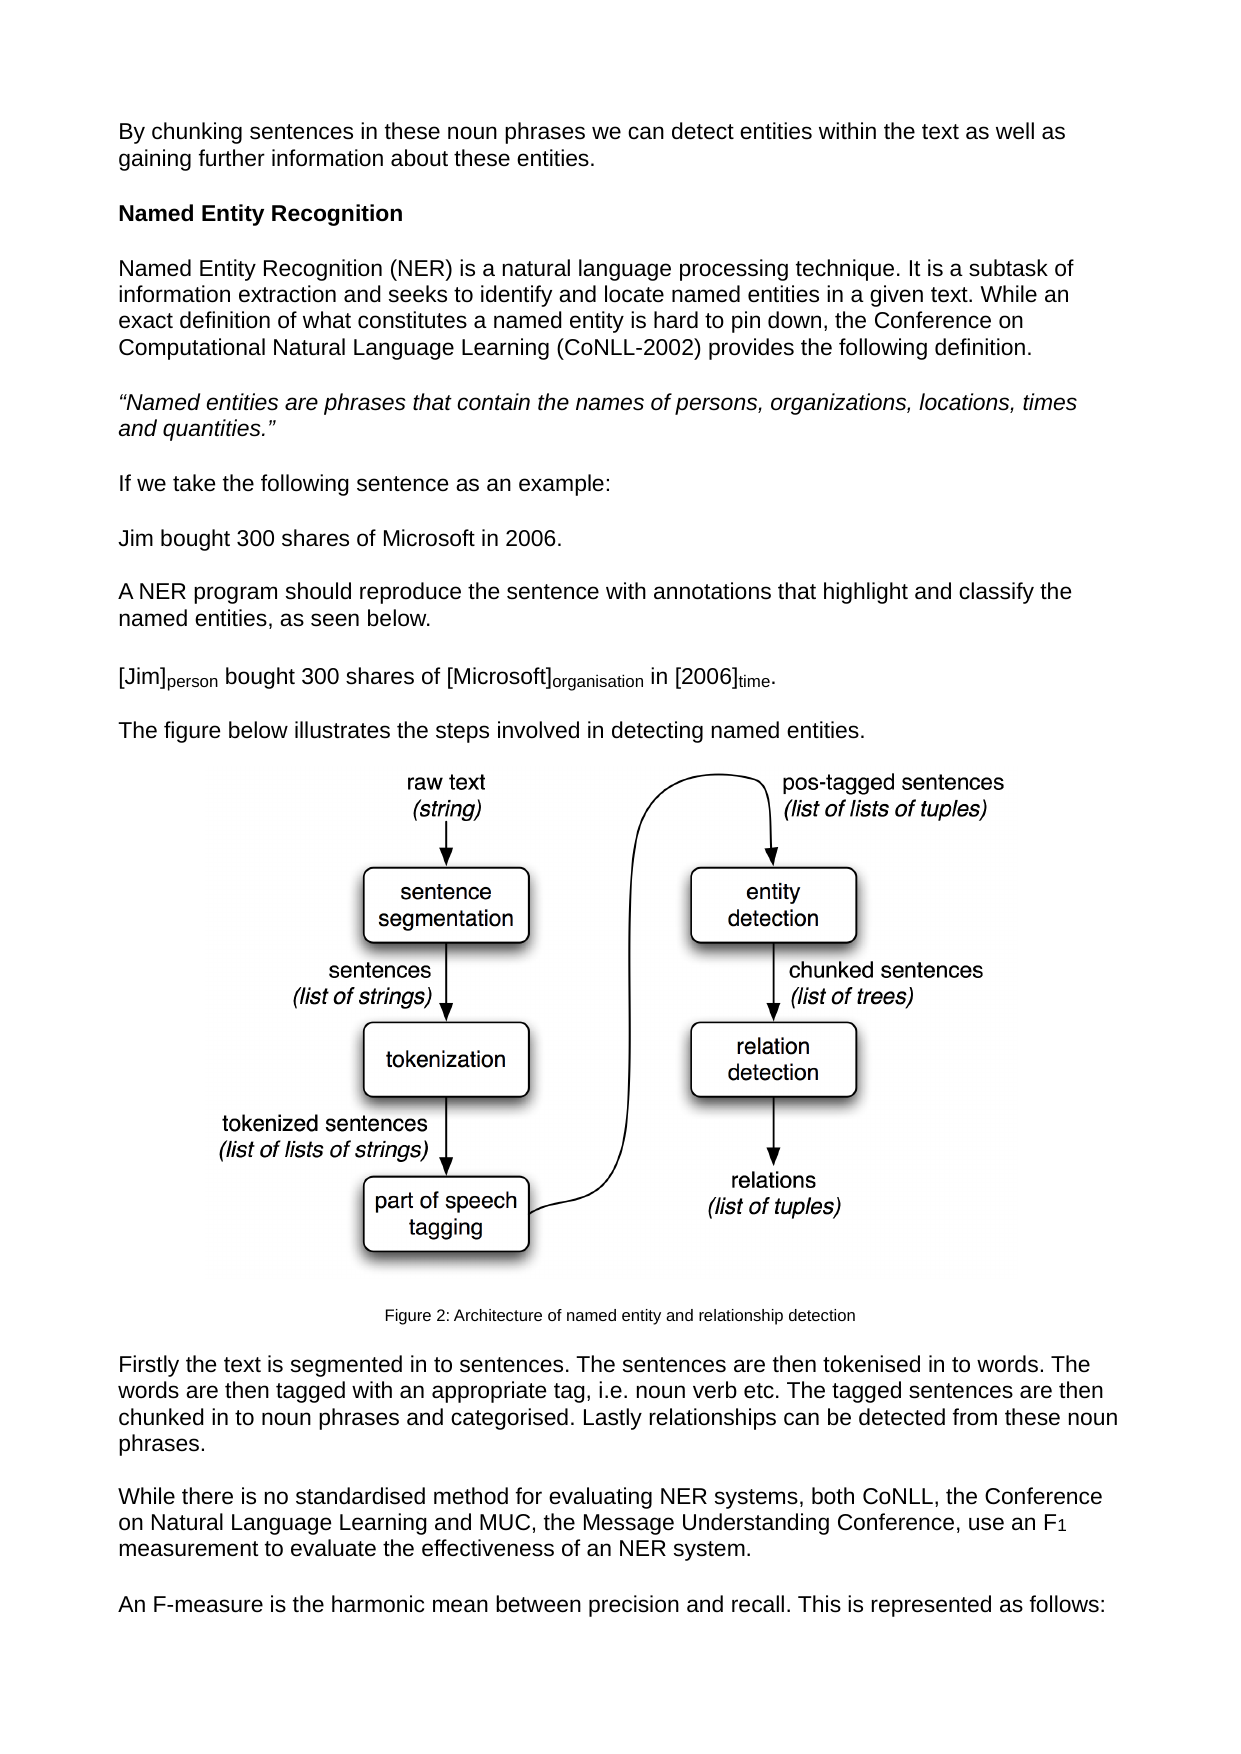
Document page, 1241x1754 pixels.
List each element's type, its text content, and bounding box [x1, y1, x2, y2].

text “Named entities are phrases that contain the names of persons, organizations, locations, times and quantities.” [118, 389, 1122, 442]
text If we take the following sentence as an example: [118, 470, 1122, 497]
text A NER program should reproduce the sentence with annotations that highlight and classify the named entities, as seen below. [118, 578, 1122, 631]
text Figure 2: Architecture of named entity and relationship detection [118, 1305, 1122, 1324]
text Firstly the text is segmented in to sentences. The sentences are then tokenised in to words. The words are then tagged with an appropriate tag, i.e. noun verb etc. The tagged sentences are then chunked in to noun phrases and categorised. Lastly relationships can be detected from these noun phrases. [118, 1351, 1122, 1456]
text While there is no standardised method for evaluating NER systems, both CoNLL, the Conference on Natural Language Learning and MUC, the Message Understanding Conference, use an F1 measurement to evaluate the effectiveness of an NER system. [118, 1483, 1122, 1562]
text Jim bought 300 shares of Microsoft in 2006. [118, 525, 1122, 552]
picture [204, 766, 1018, 1279]
text Named Entity Recognition [118, 199, 1122, 226]
text [Jim]person bought 300 shares of [Microsoft]organisation in [2006]time. [118, 657, 1122, 691]
text An F-measure is the harmonic mean between precision and recall. This is represented as follows: [118, 1591, 1122, 1617]
text Named Entity Recognition (NER) is a natural language processing technique. It is a subtask of information extraction and seeks to identify and locate named entities in a given text. While an exact definition of what constitutes a named entity is hard to pin down, the Conference on Computational Natural Language Learning (CoNLL-2002) provides the following definition. [118, 255, 1122, 360]
text By chunking sentences in these noun phrases we can detect entities within the text as well as gaining further information about these entities. [118, 118, 1122, 171]
text The figure below illustrates the steps involved in detecting named entities. [118, 717, 1122, 743]
